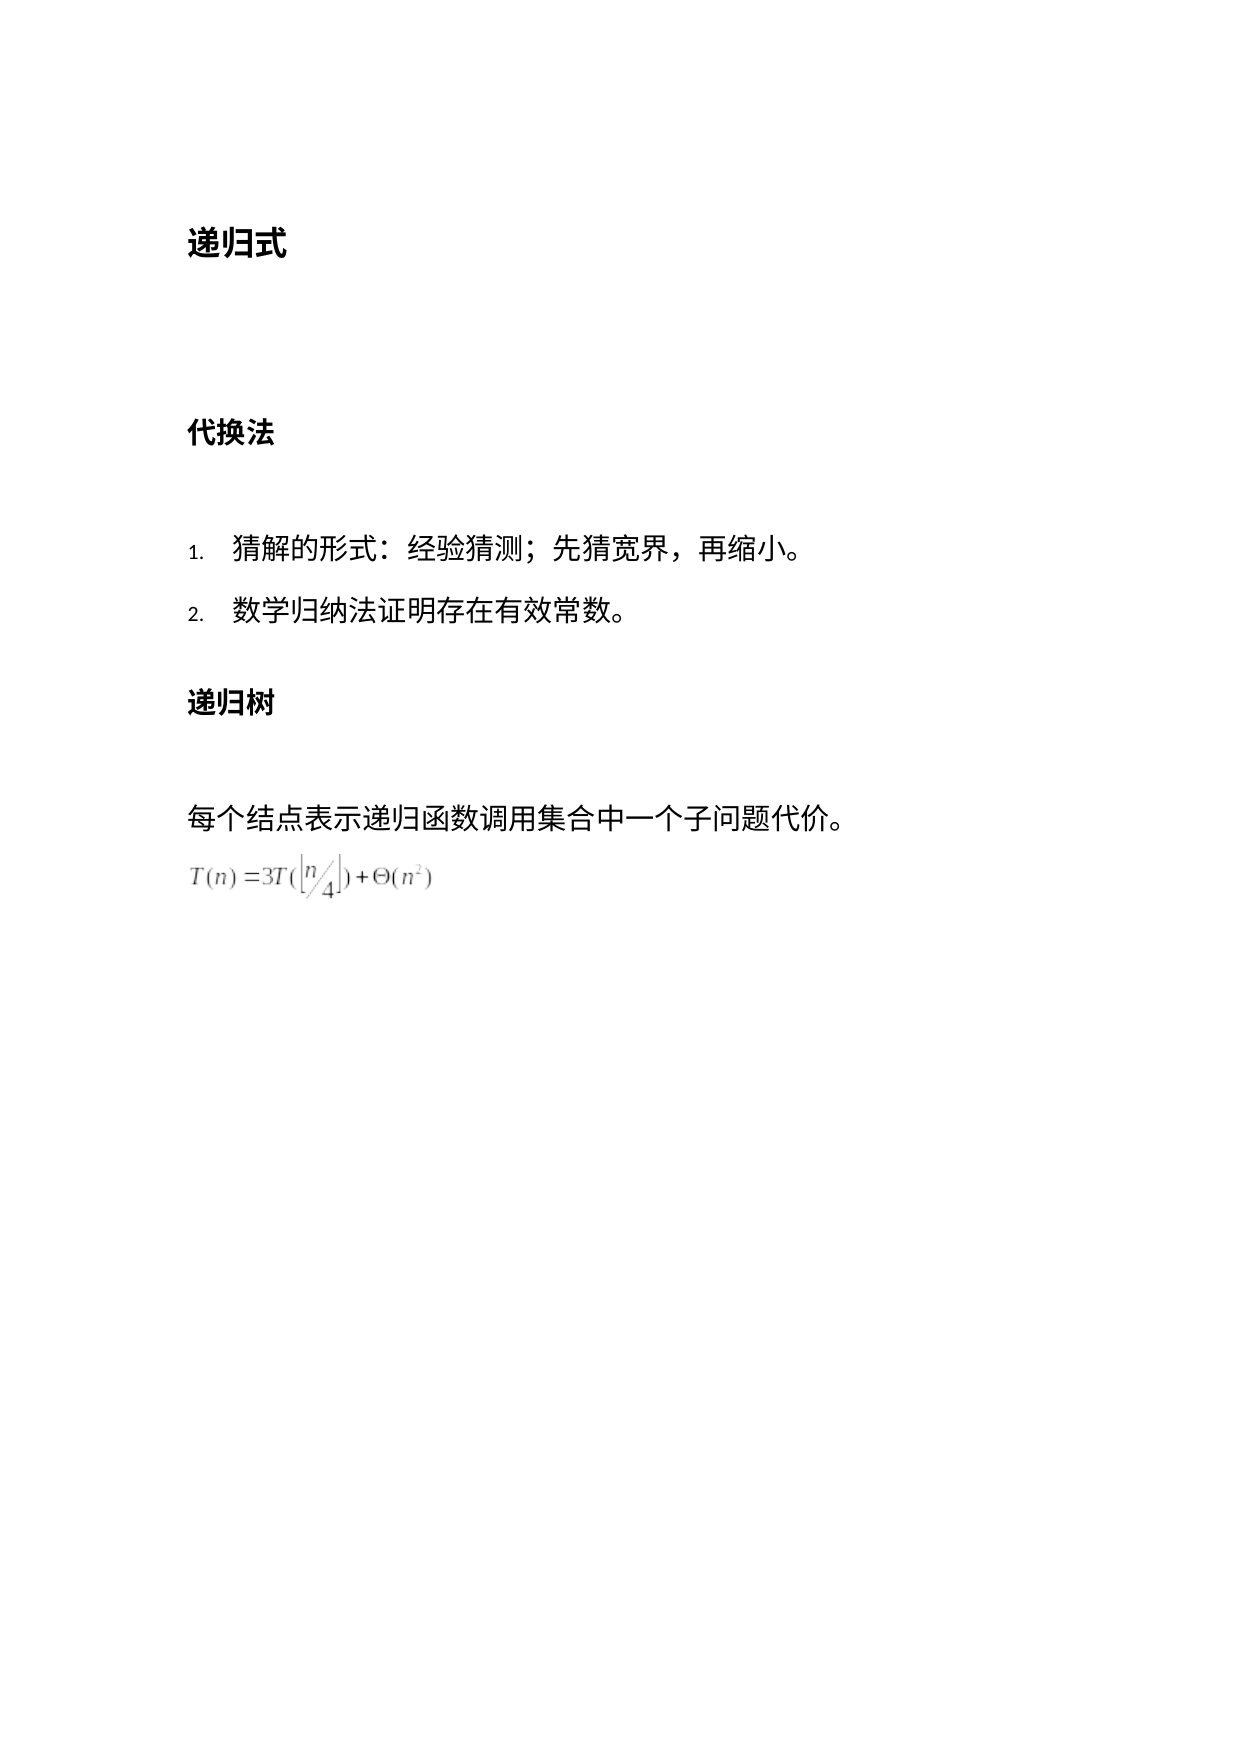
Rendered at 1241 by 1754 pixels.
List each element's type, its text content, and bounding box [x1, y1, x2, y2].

list 猜解的形式：经验猜测；先猜宽界，再缩小。 [187, 505, 1053, 567]
text 递归树 [187, 659, 1053, 721]
text 代换法 [187, 389, 1053, 451]
text 每个结点表示递归函数调用集合中一个子问题代价。 [187, 775, 1053, 837]
list 数学归纳法证明存在有效常数。 [187, 567, 1053, 630]
subtitle 递归式 [187, 158, 1053, 283]
